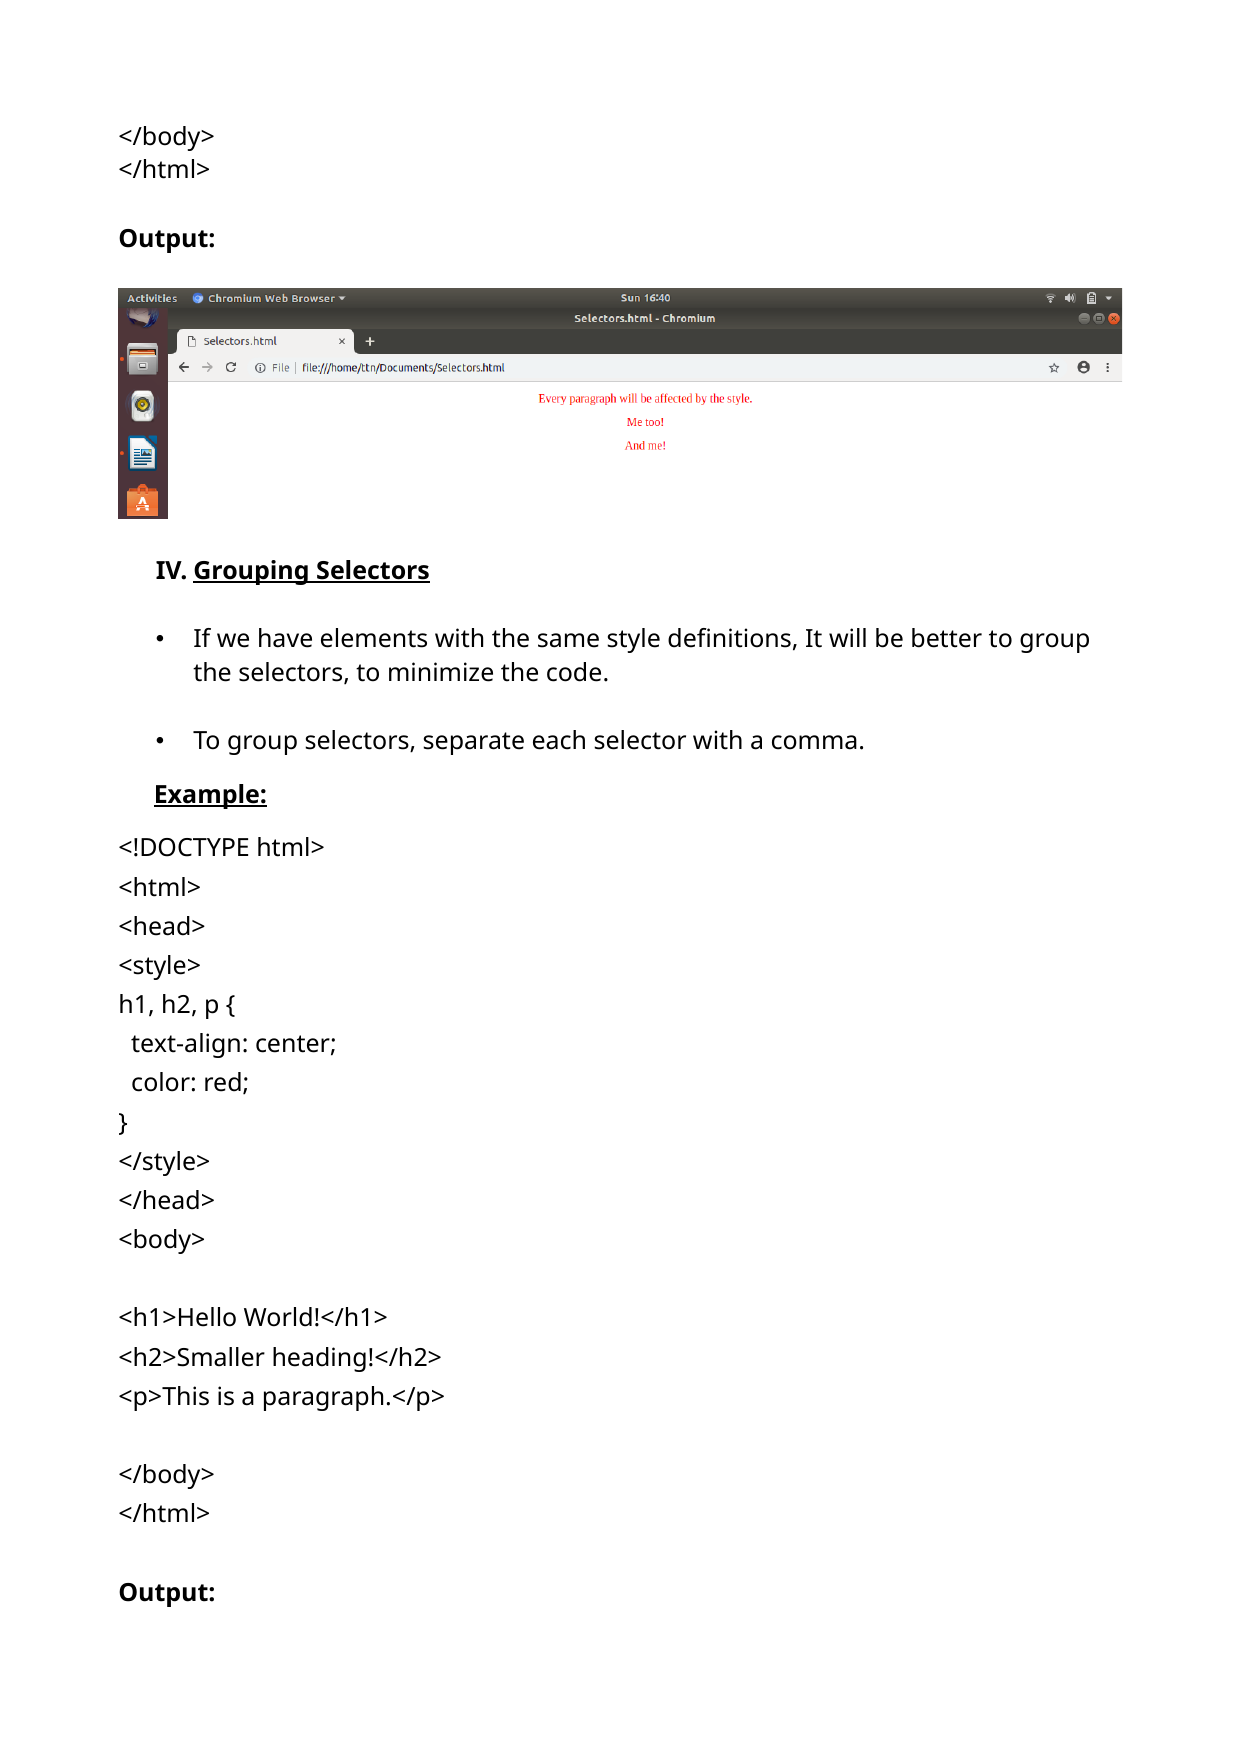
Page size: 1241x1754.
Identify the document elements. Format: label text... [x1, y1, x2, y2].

text <!DOCTYPE html> [118, 830, 1122, 864]
text <head> [118, 908, 1122, 942]
text text-align: center; [118, 1026, 1122, 1060]
text } [118, 1104, 1122, 1138]
text </style> [118, 1143, 1122, 1177]
text <h1>Hello World!</h1> [118, 1300, 1122, 1334]
text <p>This is a paragraph.</p> [118, 1378, 1122, 1412]
text <h2>Smaller heading!</h2> [118, 1339, 1122, 1373]
text h1, h2, p { [118, 987, 1122, 1021]
picture [118, 288, 1123, 519]
list Grouping Selectors [156, 552, 1122, 586]
text <body> [118, 1222, 1122, 1256]
list To group selectors, separate each selector with a comma. [156, 723, 1122, 757]
list If we have elements with the same style definitions, It will be better to group the selectors, to minimize the code. [156, 620, 1122, 688]
text <style> [118, 948, 1122, 982]
text </head> [118, 1183, 1122, 1217]
text </body> [118, 118, 1122, 152]
text color: red; [118, 1065, 1122, 1099]
text Output: [118, 1574, 1122, 1608]
text </body> [118, 1457, 1122, 1491]
text <html> [118, 869, 1122, 903]
text </html> [118, 152, 1122, 186]
list Example: [118, 776, 1122, 810]
text </html> [118, 1496, 1122, 1530]
text Output: [118, 220, 1122, 254]
